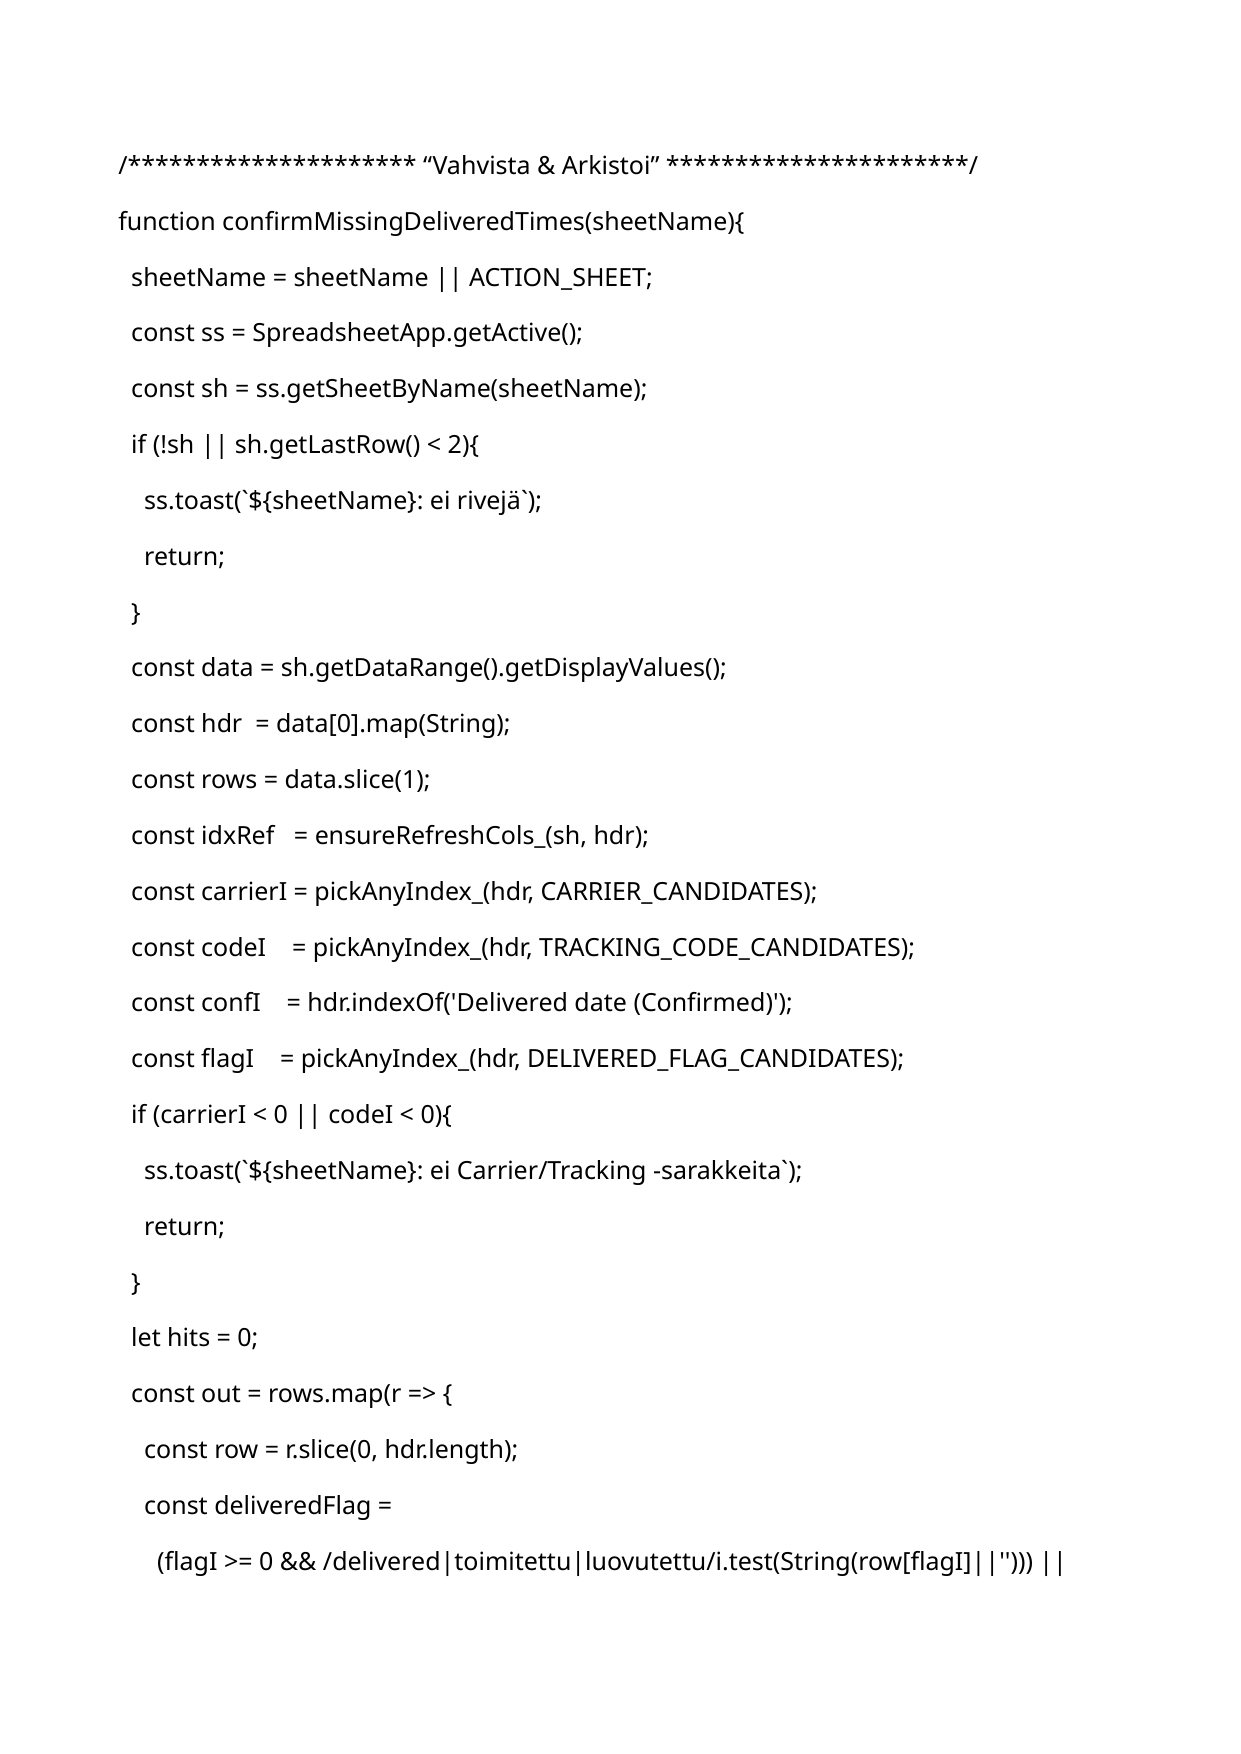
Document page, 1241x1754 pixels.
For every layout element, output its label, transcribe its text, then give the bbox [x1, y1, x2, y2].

text const sh = ss.getSheetByName(sheetName); [118, 371, 1122, 405]
text if (!sh || sh.getLastRow() < 2){ [118, 427, 1122, 461]
text (flagI >= 0 && /delivered|toimitettu|luovutettu/i.test(String(row[flagI]||''))) || [118, 1543, 1122, 1577]
text const data = sh.getDataRange().getDisplayValues(); [118, 650, 1122, 684]
text return; [118, 538, 1122, 572]
text function confirmMissingDeliveredTimes(sheetName){ [118, 203, 1122, 237]
text const rows = data.slice(1); [118, 762, 1122, 796]
text const ss = SpreadsheetApp.getActive(); [118, 315, 1122, 349]
text if (carrierI < 0 || codeI < 0){ [118, 1097, 1122, 1131]
text /********************* “Vahvista & Arkistoi” **********************/ [118, 148, 1122, 182]
text const out = rows.map(r => { [118, 1376, 1122, 1410]
text } [118, 1264, 1122, 1298]
text return; [118, 1208, 1122, 1242]
text const flagI = pickAnyIndex_(hdr, DELIVERED_FLAG_CANDIDATES); [118, 1041, 1122, 1075]
text let hits = 0; [118, 1320, 1122, 1354]
text const codeI = pickAnyIndex_(hdr, TRACKING_CODE_CANDIDATES); [118, 929, 1122, 963]
text sheetName = sheetName || ACTION_SHEET; [118, 259, 1122, 293]
text const row = r.slice(0, hdr.length); [118, 1432, 1122, 1466]
text const carrierI = pickAnyIndex_(hdr, CARRIER_CANDIDATES); [118, 873, 1122, 907]
text const confI = hdr.indexOf('Delivered date (Confirmed)'); [118, 985, 1122, 1019]
text const hdr = data[0].map(String); [118, 706, 1122, 740]
text } [118, 594, 1122, 628]
text ss.toast(`${sheetName}: ei Carrier/Tracking -sarakkeita`); [118, 1153, 1122, 1187]
text const deliveredFlag = [118, 1488, 1122, 1522]
text ss.toast(`${sheetName}: ei rivejä`); [118, 483, 1122, 517]
text const idxRef = ensureRefreshCols_(sh, hdr); [118, 818, 1122, 852]
